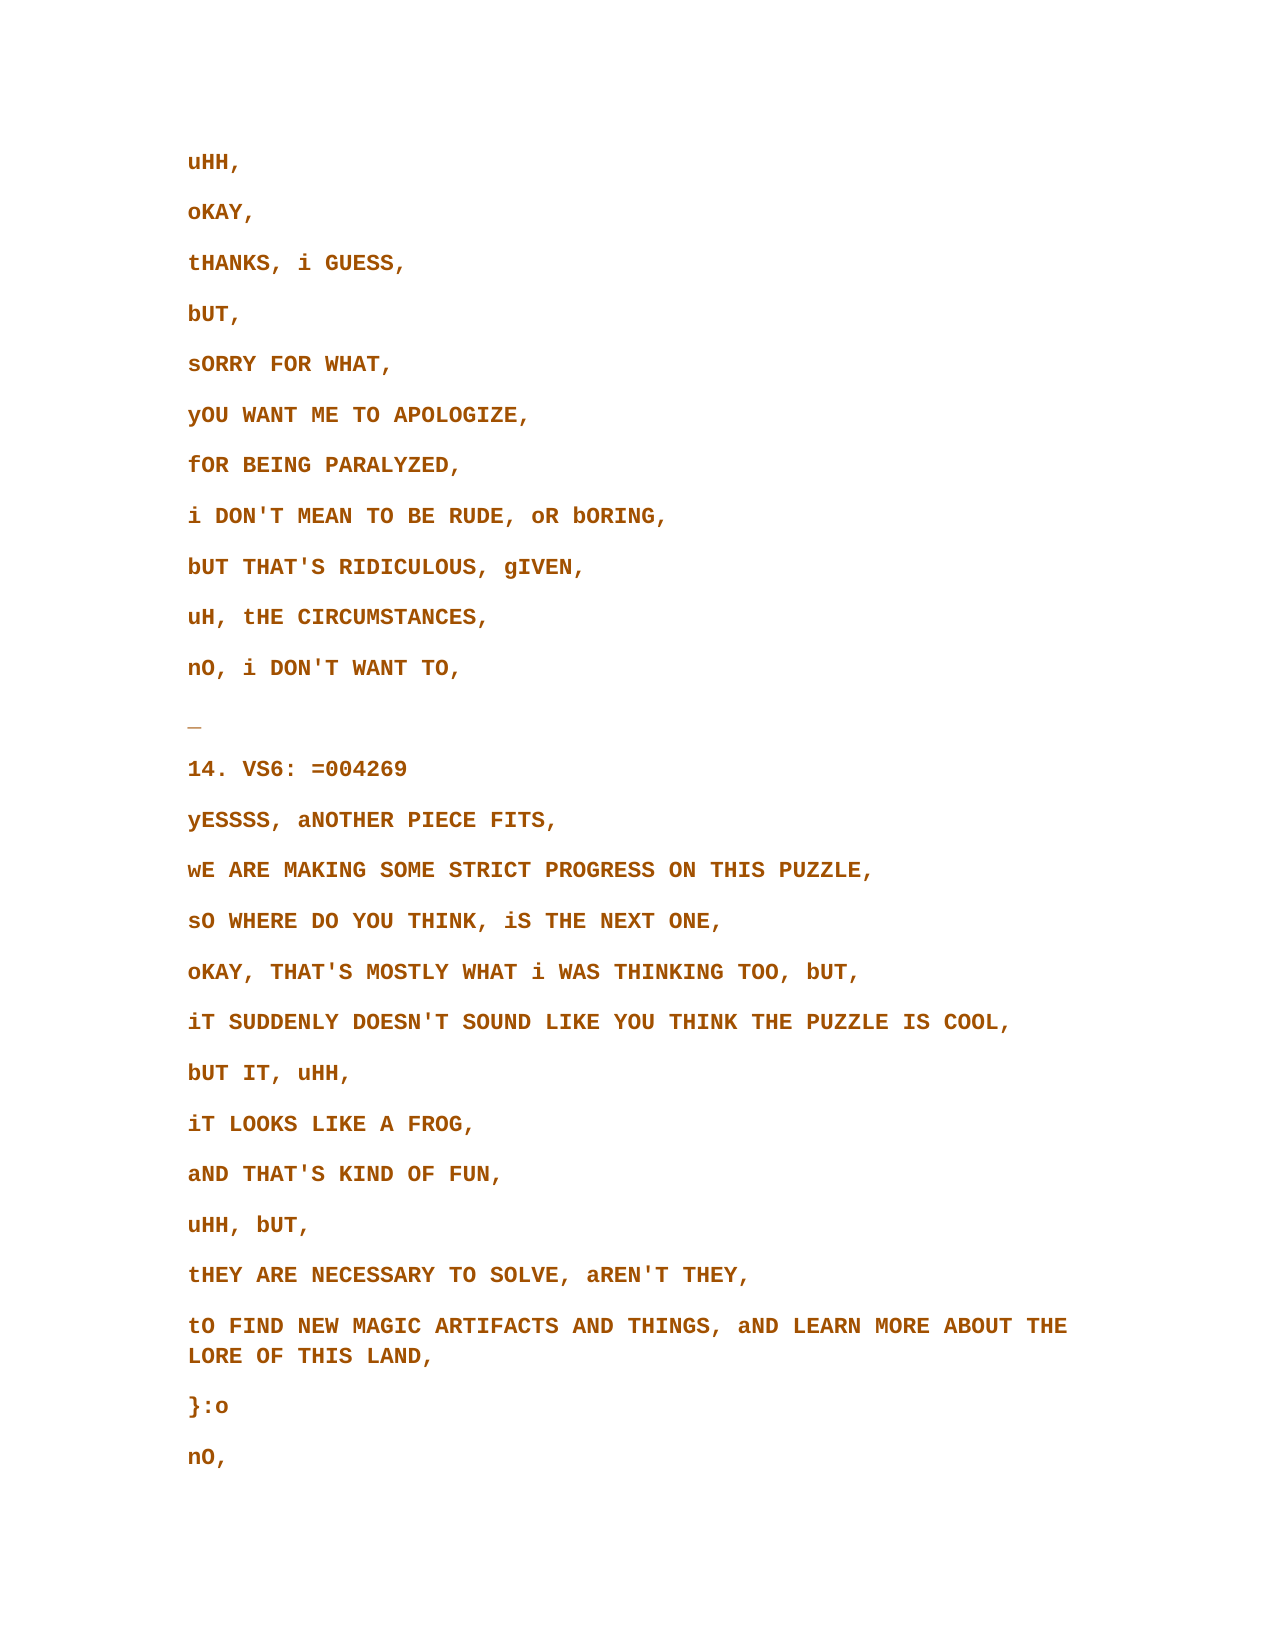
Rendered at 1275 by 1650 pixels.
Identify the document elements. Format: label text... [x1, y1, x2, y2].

text 14. VS6: =004269 [187, 757, 1087, 783]
text fOR BEING PARALYZED, [187, 454, 1087, 480]
text nO, [187, 1445, 1087, 1471]
text tO FIND NEW MAGIC ARTIFACTS AND THINGS, aND LEARN MORE ABOUT THE LORE OF THIS LAND, [187, 1314, 1087, 1370]
text wE ARE MAKING SOME STRICT PROGRESS ON THIS PUZZLE, [187, 859, 1087, 885]
text iT LOOKS LIKE A FROG, [187, 1112, 1087, 1138]
text tHEY ARE NECESSARY TO SOLVE, aREN'T THEY, [187, 1264, 1087, 1290]
text bUT, [187, 302, 1087, 328]
text i DON'T MEAN TO BE RUDE, oR bORING, [187, 504, 1087, 530]
text bUT IT, uHH, [187, 1061, 1087, 1087]
text iT SUDDENLY DOESN'T SOUND LIKE YOU THINK THE PUZZLE IS COOL, [187, 1011, 1087, 1037]
text }:o [187, 1395, 1087, 1421]
text bUT THAT'S RIDICULOUS, gIVEN, [187, 555, 1087, 581]
text oKAY, [187, 201, 1087, 227]
text uHH, bUT, [187, 1213, 1087, 1239]
text uH, tHE CIRCUMSTANCES, [187, 606, 1087, 632]
text aND THAT'S KIND OF FUN, [187, 1162, 1087, 1188]
text yESSSS, aNOTHER PIECE FITS, [187, 808, 1087, 834]
text _ [187, 707, 1087, 733]
text uHH, [187, 150, 1087, 176]
text sO WHERE DO YOU THINK, iS THE NEXT ONE, [187, 909, 1087, 935]
text tHANKS, i GUESS, [187, 251, 1087, 277]
text yOU WANT ME TO APOLOGIZE, [187, 403, 1087, 429]
text sORRY FOR WHAT, [187, 352, 1087, 378]
text nO, i DON'T WANT TO, [187, 656, 1087, 682]
text oKAY, THAT'S MOSTLY WHAT i WAS THINKING TOO, bUT, [187, 960, 1087, 986]
